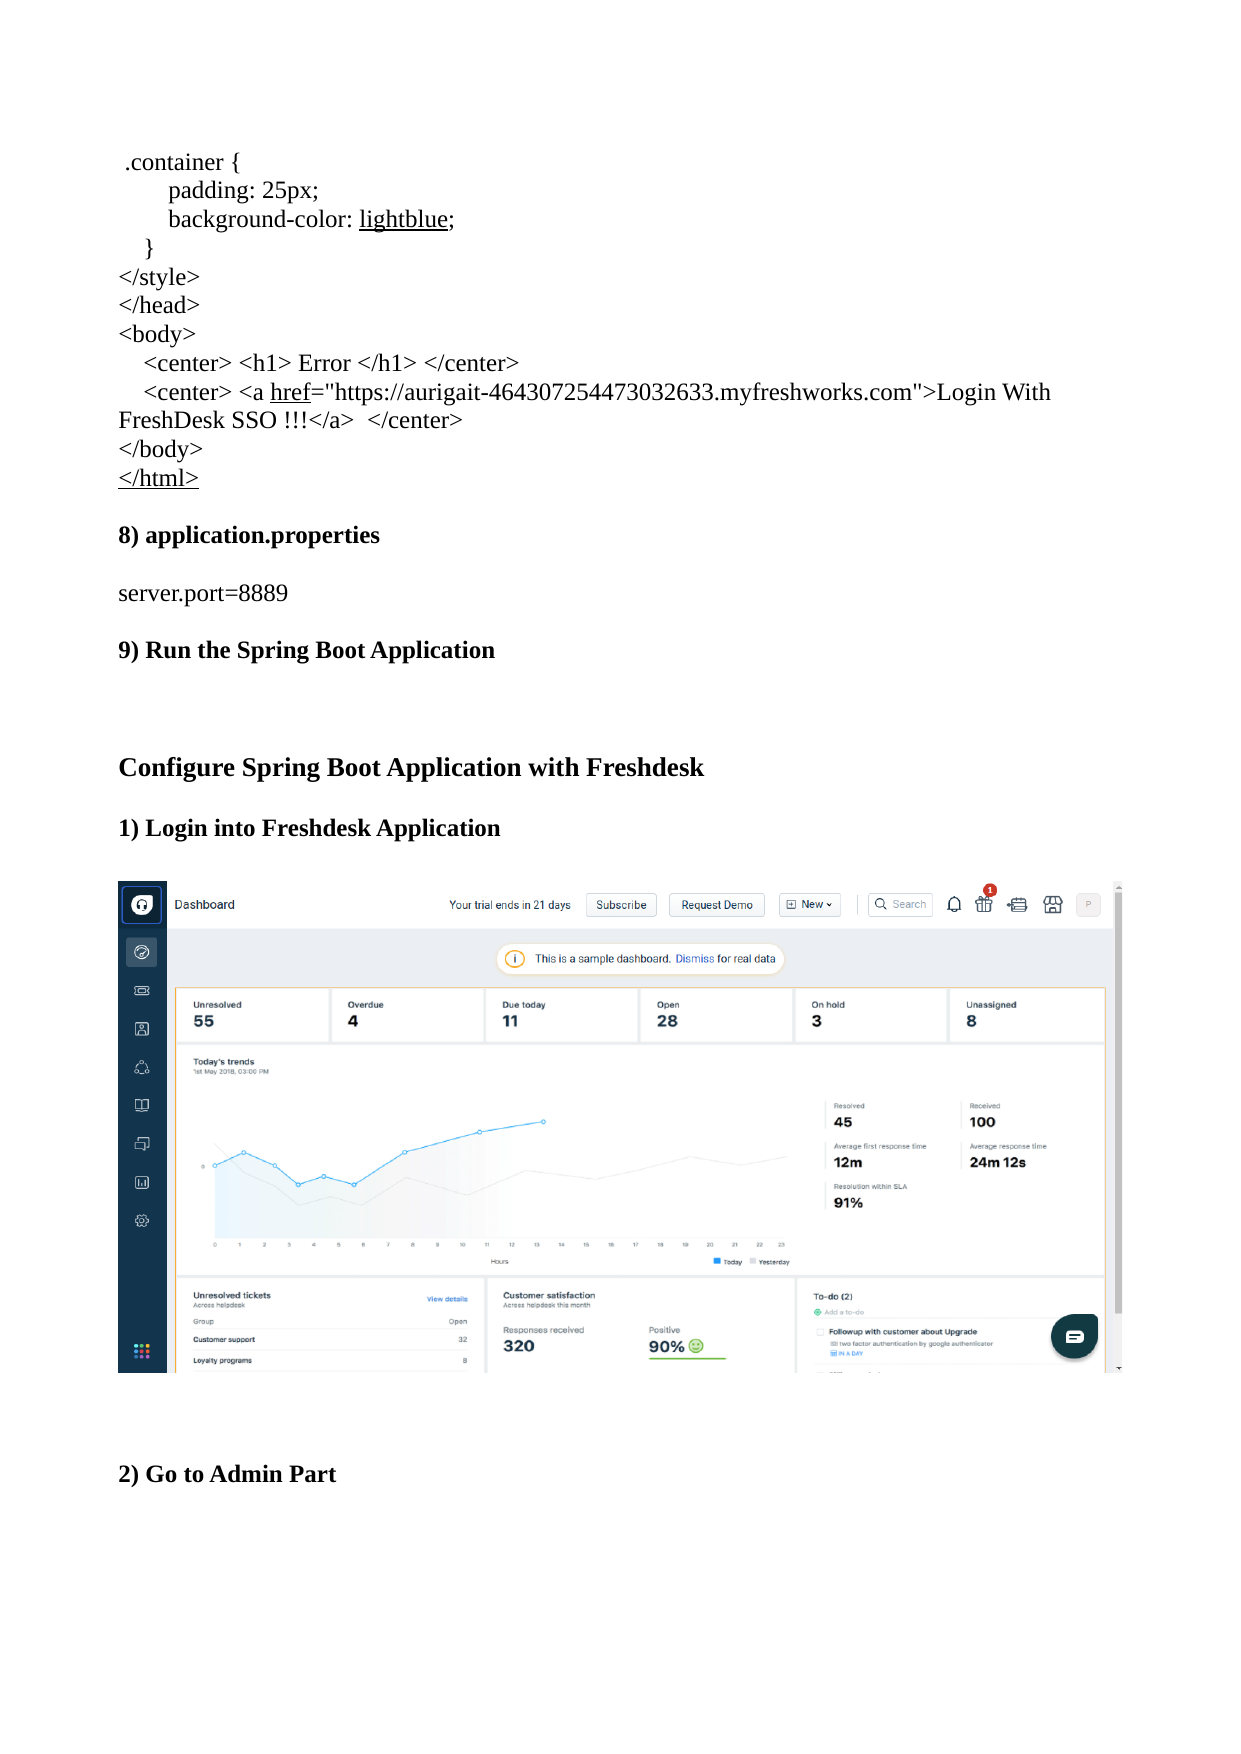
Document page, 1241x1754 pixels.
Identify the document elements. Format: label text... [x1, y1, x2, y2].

text 1) Login into Freshdesk Application [118, 813, 1122, 842]
text <center> <h1> Error </h1> </center> [118, 348, 1122, 377]
text Configure Spring Boot Application with Freshdesk [118, 751, 1122, 782]
text <center> <a href="https://aurigait-464307254473032633.myfreshworks.com">Login With FreshDesk SSO !!!</a> </center> [118, 377, 1122, 434]
text padding: 25px; [118, 176, 1122, 204]
text server.port=8889 [118, 578, 1122, 607]
text .container { [118, 147, 1122, 176]
text </head> [118, 291, 1122, 319]
text 8) application.properties [118, 521, 1122, 549]
text 9) Run the Spring Boot Application [118, 636, 1122, 664]
picture [118, 881, 1123, 1373]
text </body> [118, 434, 1122, 463]
text 2) Go to Admin Part [118, 1459, 1122, 1488]
text <body> [118, 319, 1122, 348]
text </html> [118, 463, 1122, 492]
text </style> [118, 262, 1122, 291]
text } [118, 233, 1122, 262]
text background-color: lightblue; [118, 204, 1122, 233]
